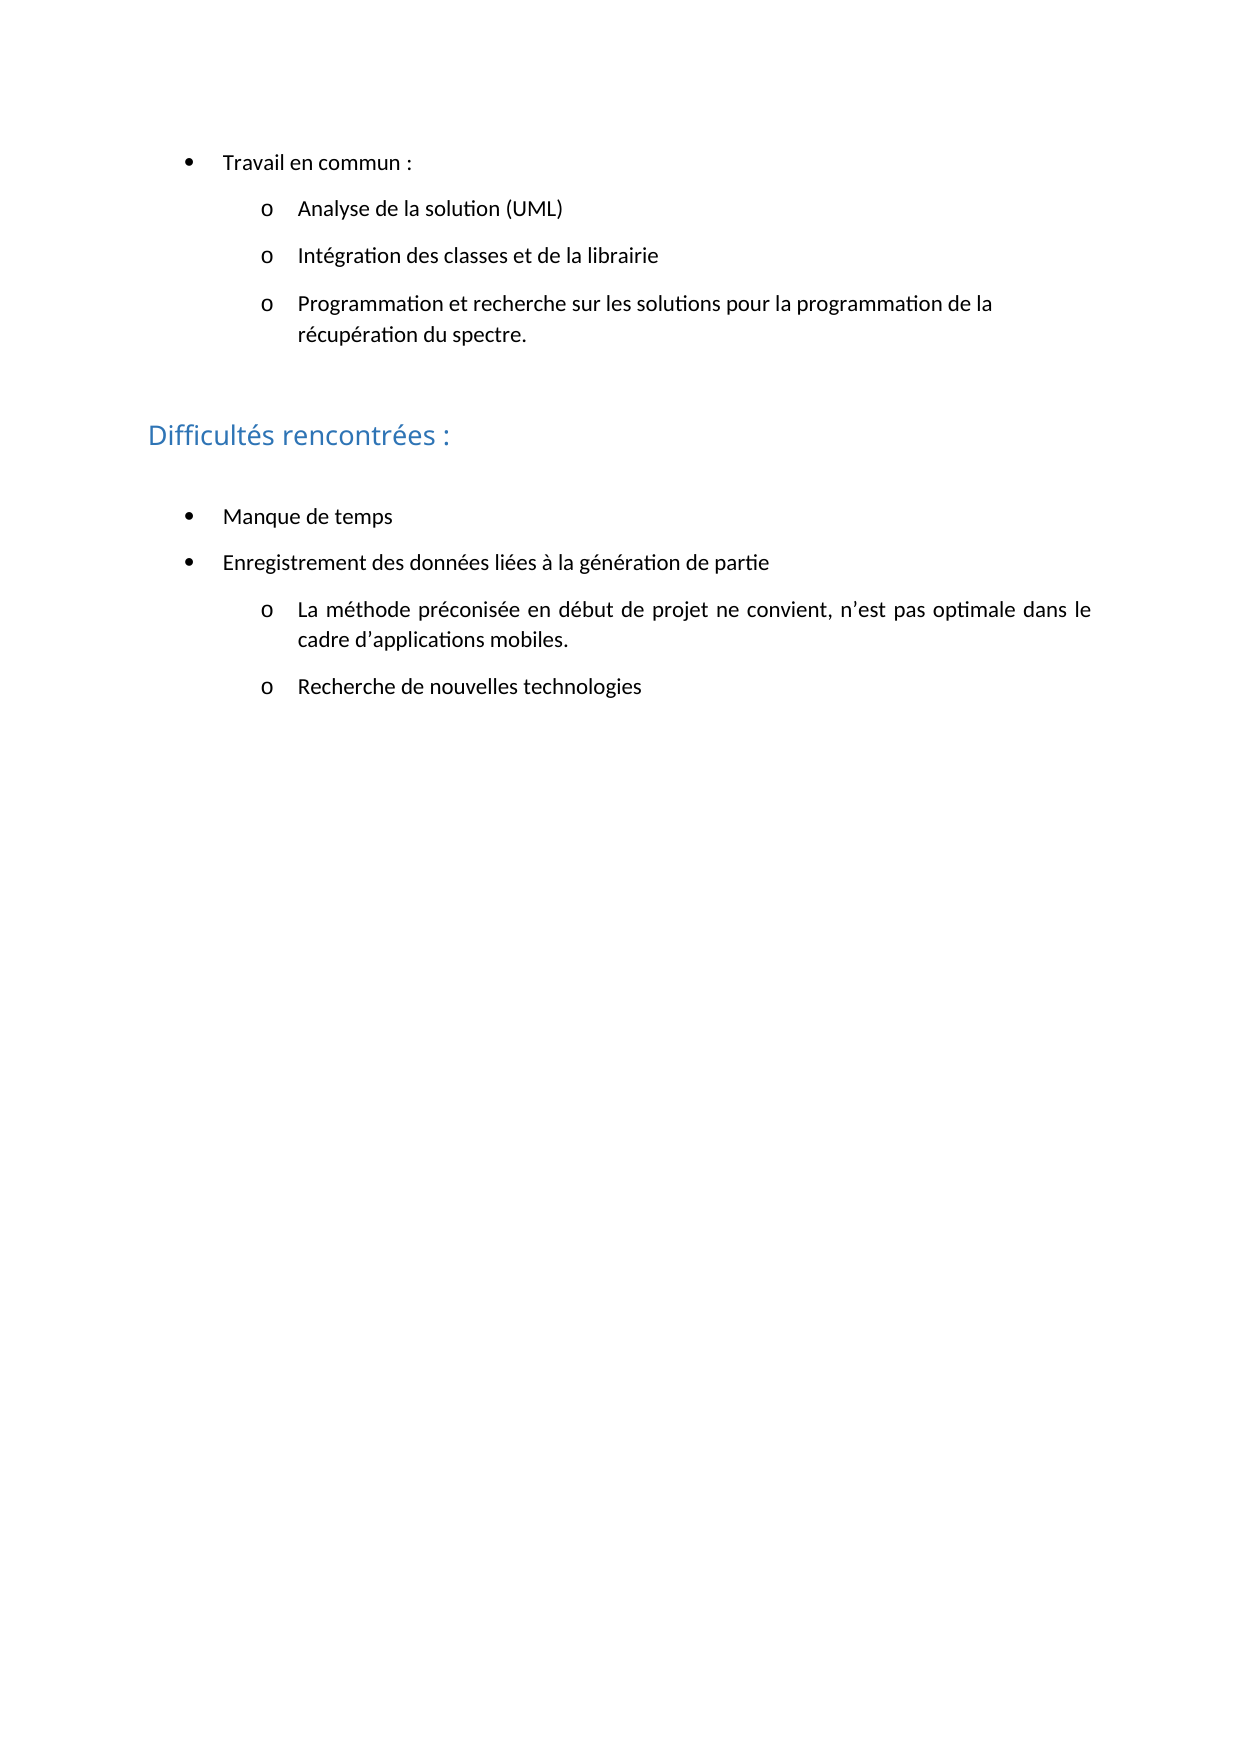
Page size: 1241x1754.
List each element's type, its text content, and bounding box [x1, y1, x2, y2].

list Analyse de la solution (UML) [260, 194, 1093, 223]
list Intégration des classes et de la librairie [260, 241, 1093, 271]
list Programmation et recherche sur les solutions pour la programmation de la récupération du spectre. [260, 289, 1093, 348]
list La méthode préconisée en début de projet ne convient, n’est pas optimale dans le cadre d’applications mobiles. [260, 595, 1093, 654]
list Enregistrement des données liées à la génération de partie [185, 548, 1093, 576]
list Recherche de nouvelles technologies [260, 672, 1093, 701]
list Manque de temps [185, 502, 1093, 530]
list Travail en commun : [185, 148, 1093, 176]
subtitle Difficultés rencontrées : [148, 417, 1093, 453]
